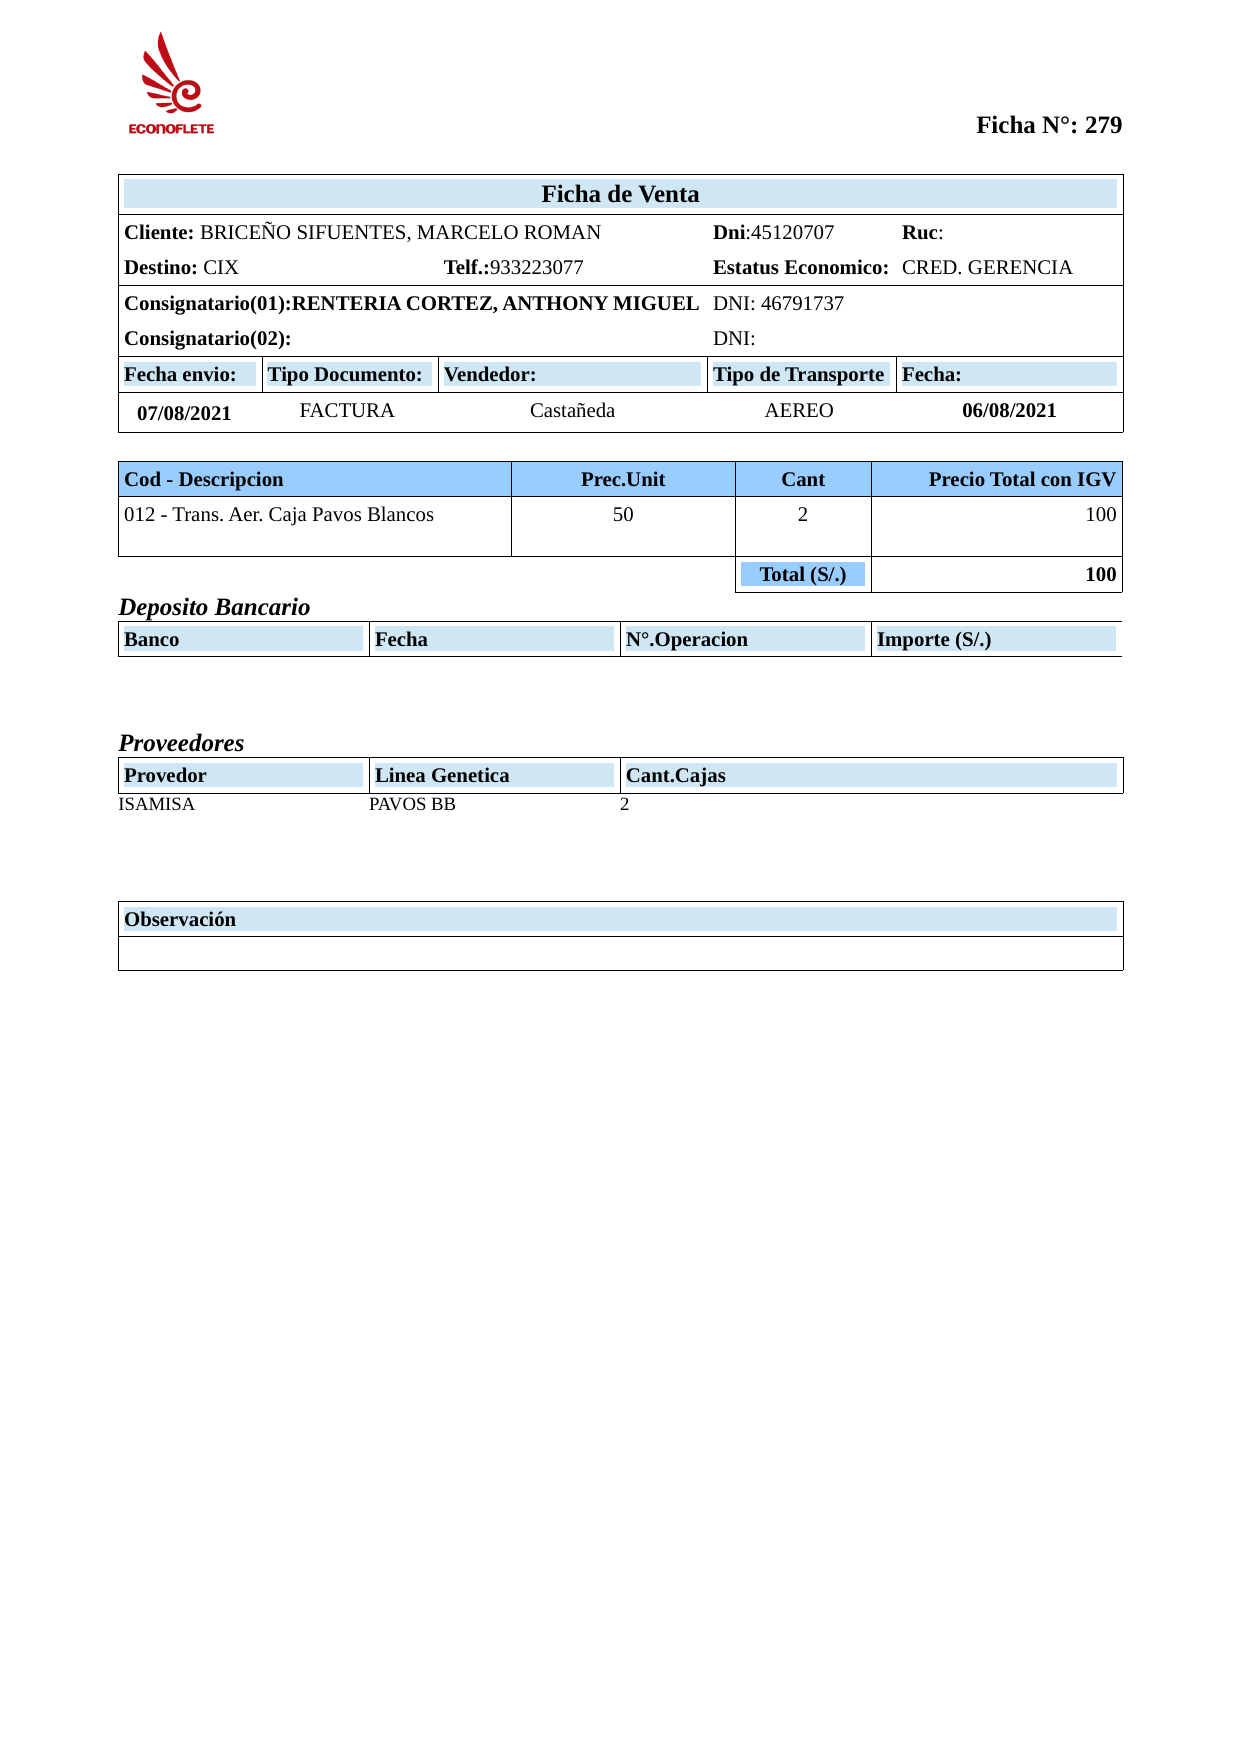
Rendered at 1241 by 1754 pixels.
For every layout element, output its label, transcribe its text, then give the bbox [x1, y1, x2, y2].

table_cell [620, 836, 1123, 858]
table_cell [118, 657, 369, 680]
table_cell [118, 815, 369, 836]
table_cell Destino: CIX [119, 249, 438, 285]
table_cell Consignatario(02): [119, 321, 707, 356]
table_cell Consignatario(01):RENTERIA CORTEZ, ANTHONY MIGUEL [119, 286, 707, 321]
table_cell Dni:45120707 [707, 215, 896, 249]
table_cell Telf.:933223077 [438, 249, 707, 285]
table_cell [118, 879, 369, 901]
table_cell Ruc: [896, 215, 1123, 249]
table_cell Estatus Economico: [707, 249, 896, 285]
table_cell 07/08/2021 [119, 393, 262, 432]
table_header Fecha [370, 622, 620, 656]
table_cell [620, 705, 871, 728]
table_cell DNI: 46791737 [707, 286, 1123, 321]
table_cell [620, 815, 1123, 836]
table_header N°.Operacion [621, 622, 871, 656]
table_cell 06/08/2021 [896, 393, 1123, 432]
table_cell [871, 657, 1122, 680]
table_cell 2 [736, 497, 871, 556]
table_cell [871, 680, 1122, 704]
table_cell [511, 557, 735, 592]
table_header Banco [119, 622, 369, 656]
table_cell [369, 836, 620, 858]
table_cell [118, 557, 511, 592]
table_cell [369, 815, 620, 836]
table_cell [369, 680, 620, 704]
table_cell Fecha envio: [119, 357, 262, 392]
table_cell [871, 705, 1122, 728]
table_header Observación [119, 902, 1123, 936]
table_cell Fecha: [897, 357, 1123, 392]
table_cell [369, 879, 620, 901]
table_cell Tipo de Transporte [708, 357, 896, 392]
table_cell [620, 657, 871, 680]
table_cell Cliente: BRICEÑO SIFUENTES, MARCELO ROMAN [119, 215, 707, 249]
table_header Cant [736, 462, 871, 496]
table_cell [620, 879, 1123, 901]
table_cell AEREO [707, 393, 896, 432]
table_cell [118, 680, 369, 704]
table_cell Total (S/.) [736, 557, 871, 592]
picture [118, 31, 225, 134]
table_cell [369, 657, 620, 680]
table_cell [118, 836, 369, 858]
table_cell 012 - Trans. Aer. Caja Pavos Blancos [119, 497, 511, 556]
table_cell ISAMISA [118, 794, 369, 814]
table_cell Tipo Documento: [263, 357, 438, 392]
table_cell CRED. GERENCIA [896, 249, 1123, 285]
table_cell Castañeda [438, 393, 707, 432]
table_header Importe (S/.) [872, 622, 1122, 656]
text Proveedores [118, 728, 1122, 757]
table_header Ficha de Venta [119, 175, 1123, 214]
table_header Cod - Descripcion [119, 462, 511, 496]
table_header Linea Genetica [370, 758, 620, 793]
table_cell 100 [872, 557, 1122, 592]
table_cell [620, 858, 1123, 879]
table_cell FACTURA [262, 393, 438, 432]
table_cell PAVOS BB [369, 794, 620, 814]
table_header Cant.Cajas [621, 758, 1123, 793]
table_cell [118, 705, 369, 728]
table_cell [369, 858, 620, 879]
table_header Provedor [119, 758, 369, 793]
table_header Prec.Unit [512, 462, 735, 496]
table_cell DNI: [707, 321, 1123, 356]
table_cell 2 [620, 794, 1123, 814]
table_cell [620, 680, 871, 704]
table_cell [369, 705, 620, 728]
table_cell [119, 937, 1123, 969]
table_cell 100 [872, 497, 1122, 556]
table_header Precio Total con IGV [872, 462, 1122, 496]
text Deposito Bancario [118, 592, 1122, 621]
table_cell 50 [512, 497, 735, 556]
table_cell [118, 858, 369, 879]
table_cell Vendedor: [439, 357, 707, 392]
